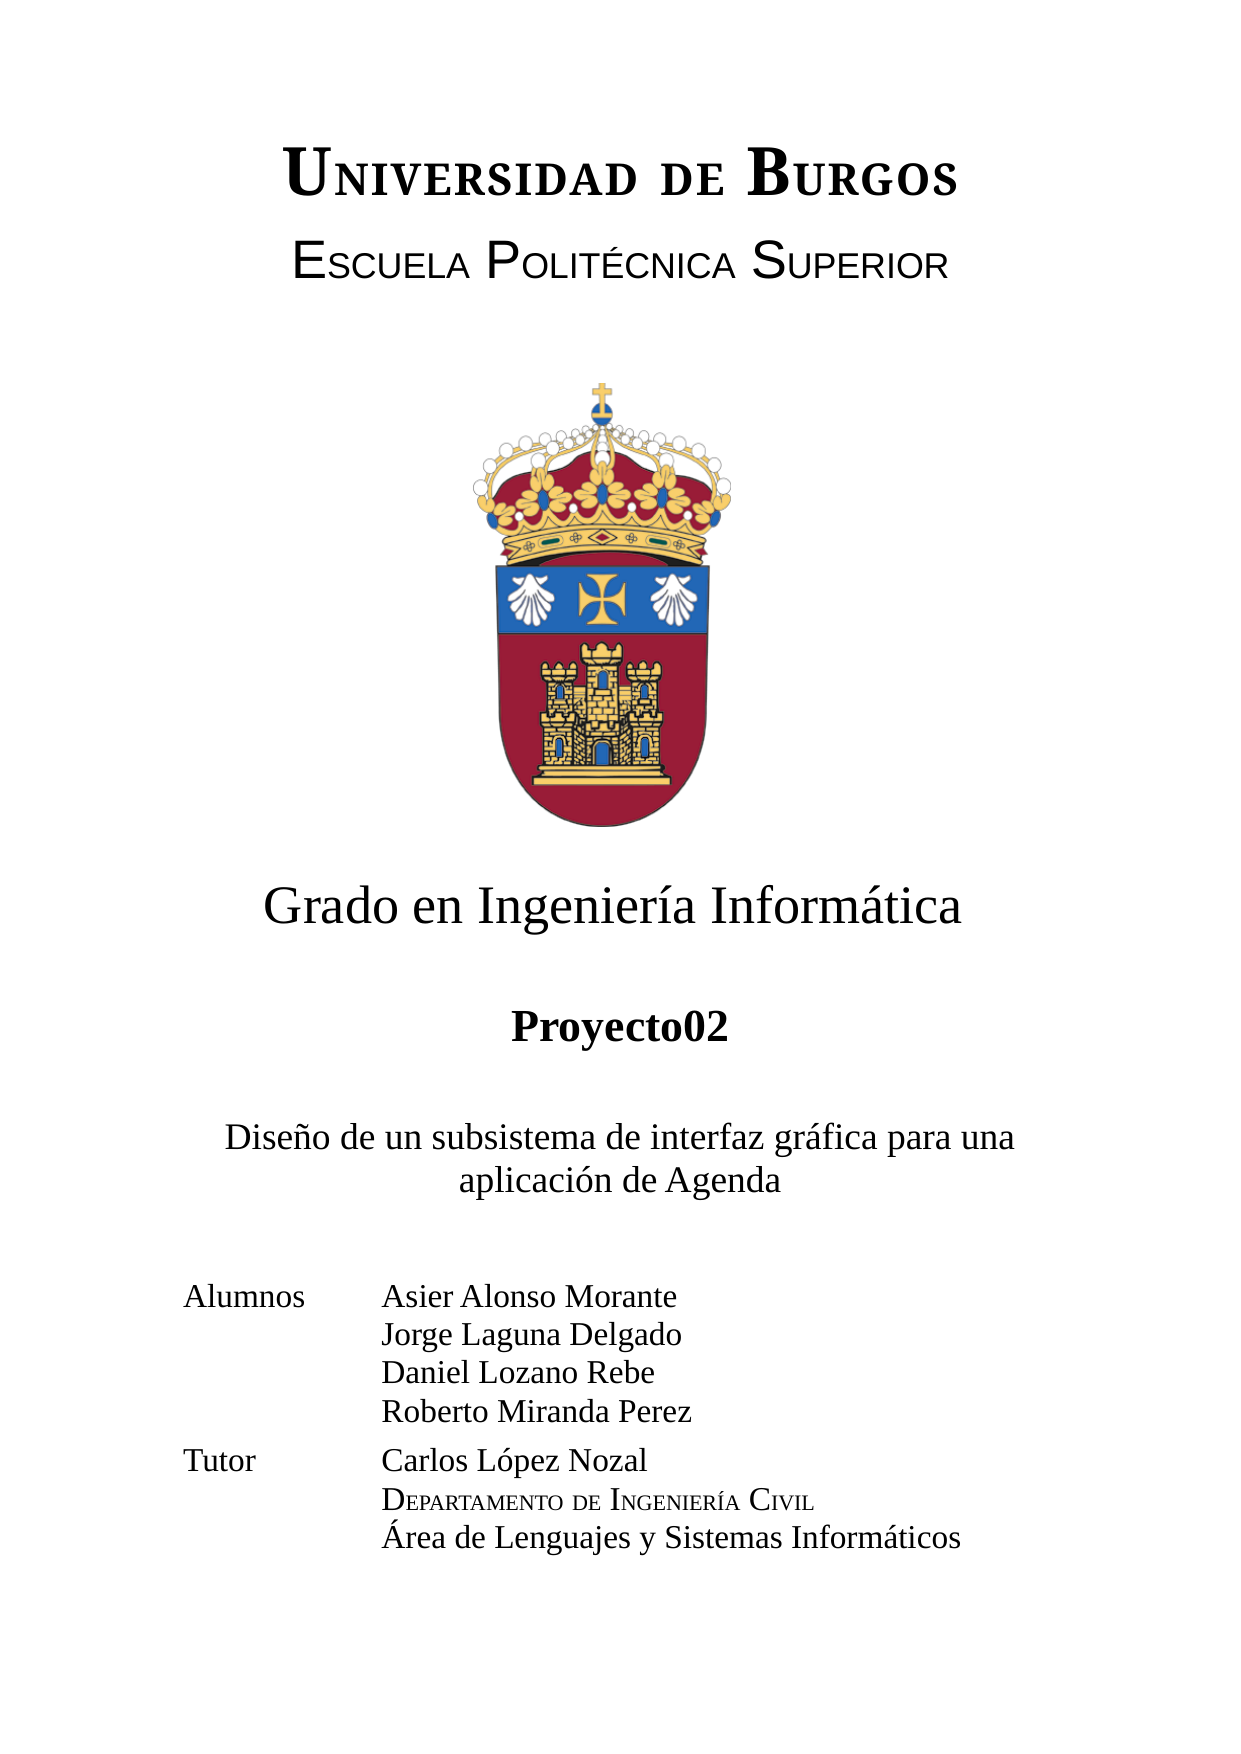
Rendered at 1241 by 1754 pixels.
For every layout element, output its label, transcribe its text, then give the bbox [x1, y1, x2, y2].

picture [387, 383, 817, 827]
table_cell Asier Alonso Morante Jorge Laguna Delgado Daniel Lozano Rebe Roberto Miranda Perez [376, 1270, 1063, 1435]
table_cell Grado en Ingeniería Informática Proyecto02 Diseño de un subsistema de interfaz gráfica para una aplicación de Agenda [177, 349, 1063, 1270]
table_header Universidad de Burgos Escuela Politécnica Superior [177, 118, 1063, 349]
table_cell Tutor [177, 1435, 376, 1561]
table_cell [177, 1561, 1063, 1611]
table_cell Alumnos [177, 1270, 376, 1435]
table_cell Carlos López Nozal Departamento de Ingeniería Civil Área de Lenguajes y Sistemas Informáticos [376, 1435, 1063, 1561]
